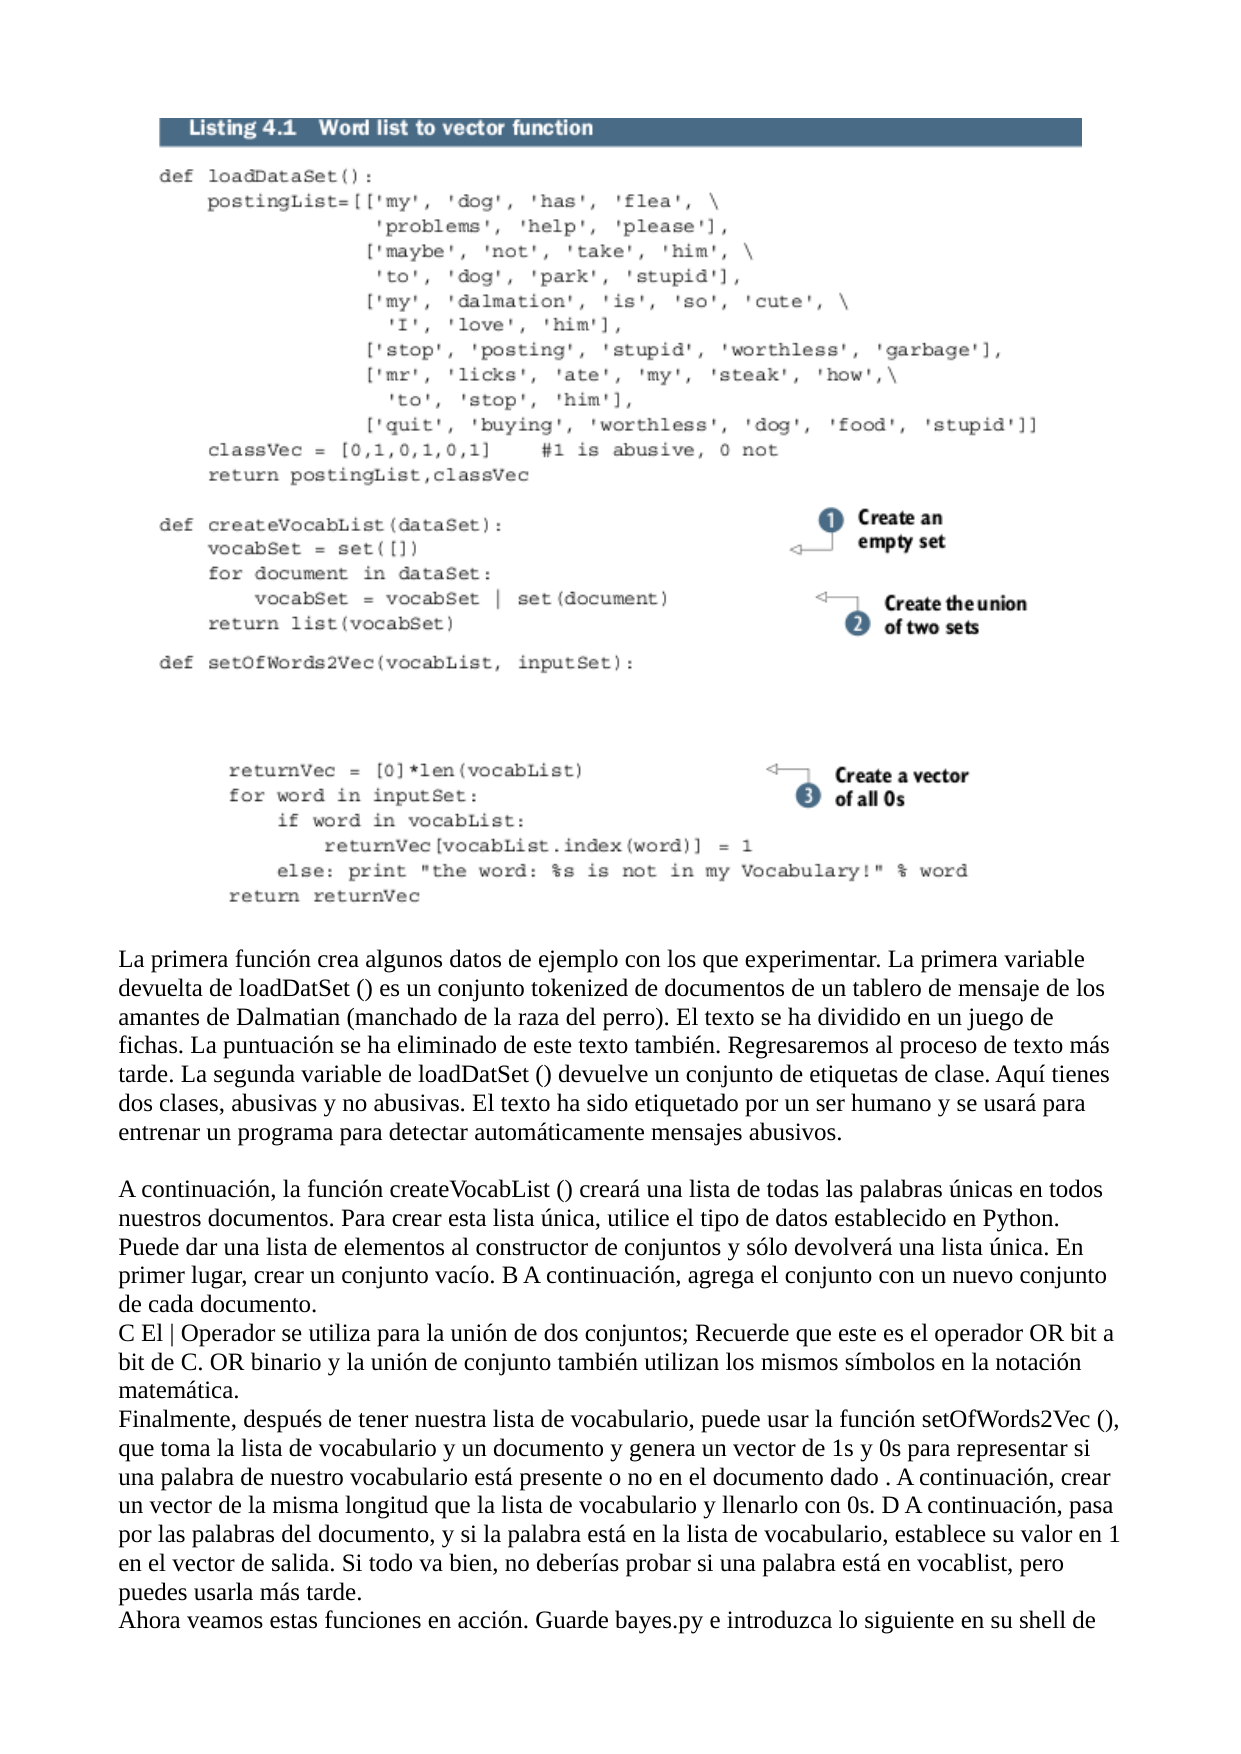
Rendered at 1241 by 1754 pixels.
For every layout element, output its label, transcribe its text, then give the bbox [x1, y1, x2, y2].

text La primera función crea algunos datos de ejemplo con los que experimentar. La primera variable devuelta de loadDatSet () es un conjunto tokenized de documentos de un tablero de mensaje de los amantes de Dalmatian (manchado de la raza del perro). El texto se ha dividido en un juego de fichas. La puntuación se ha eliminado de este texto también. Regresaremos al proceso de texto más tarde. La segunda variable de loadDatSet () devuelve un conjunto de etiquetas de clase. Aquí tienes dos clases, abusivas y no abusivas. El texto ha sido etiquetado por un ser humano y se usará para entrenar un programa para detectar automáticamente mensajes abusivos. [118, 944, 1122, 1146]
text A continuación, la función createVocabList () creará una lista de todas las palabras únicas en todos nuestros documentos. Para crear esta lista única, utilice el tipo de datos establecido en Python. Puede dar una lista de elementos al constructor de conjuntos y sólo devolverá una lista única. En primer lugar, crear un conjunto vacío. B A continuación, agrega el conjunto con un nuevo conjunto de cada documento. C El | Operador se utiliza para la unión de dos conjuntos; Recuerde que este es el operador OR bit a bit de C. OR binario y la unión de conjunto también utilizan los mismos símbolos en la notación matemática. Finalmente, después de tener nuestra lista de vocabulario, puede usar la función setOfWords2Vec (), que toma la lista de vocabulario y un documento y genera un vector de 1s y 0s para representar si una palabra de nuestro vocabulario está presente o no en el documento dado . A continuación, crear un vector de la misma longitud que la lista de vocabulario y llenarlo con 0s. D A continuación, pasa por las palabras del documento, y si la palabra está en la lista de vocabulario, establece su valor en 1 en el vector de salida. Si todo va bien, no deberías probar si una palabra está en vocablist, pero puedes usarla más tarde. Ahora veamos estas funciones en acción. Guarde bayes.py e introduzca lo siguiente en su shell de [118, 1174, 1122, 1634]
picture [213, 742, 1028, 916]
picture [158, 118, 1082, 714]
